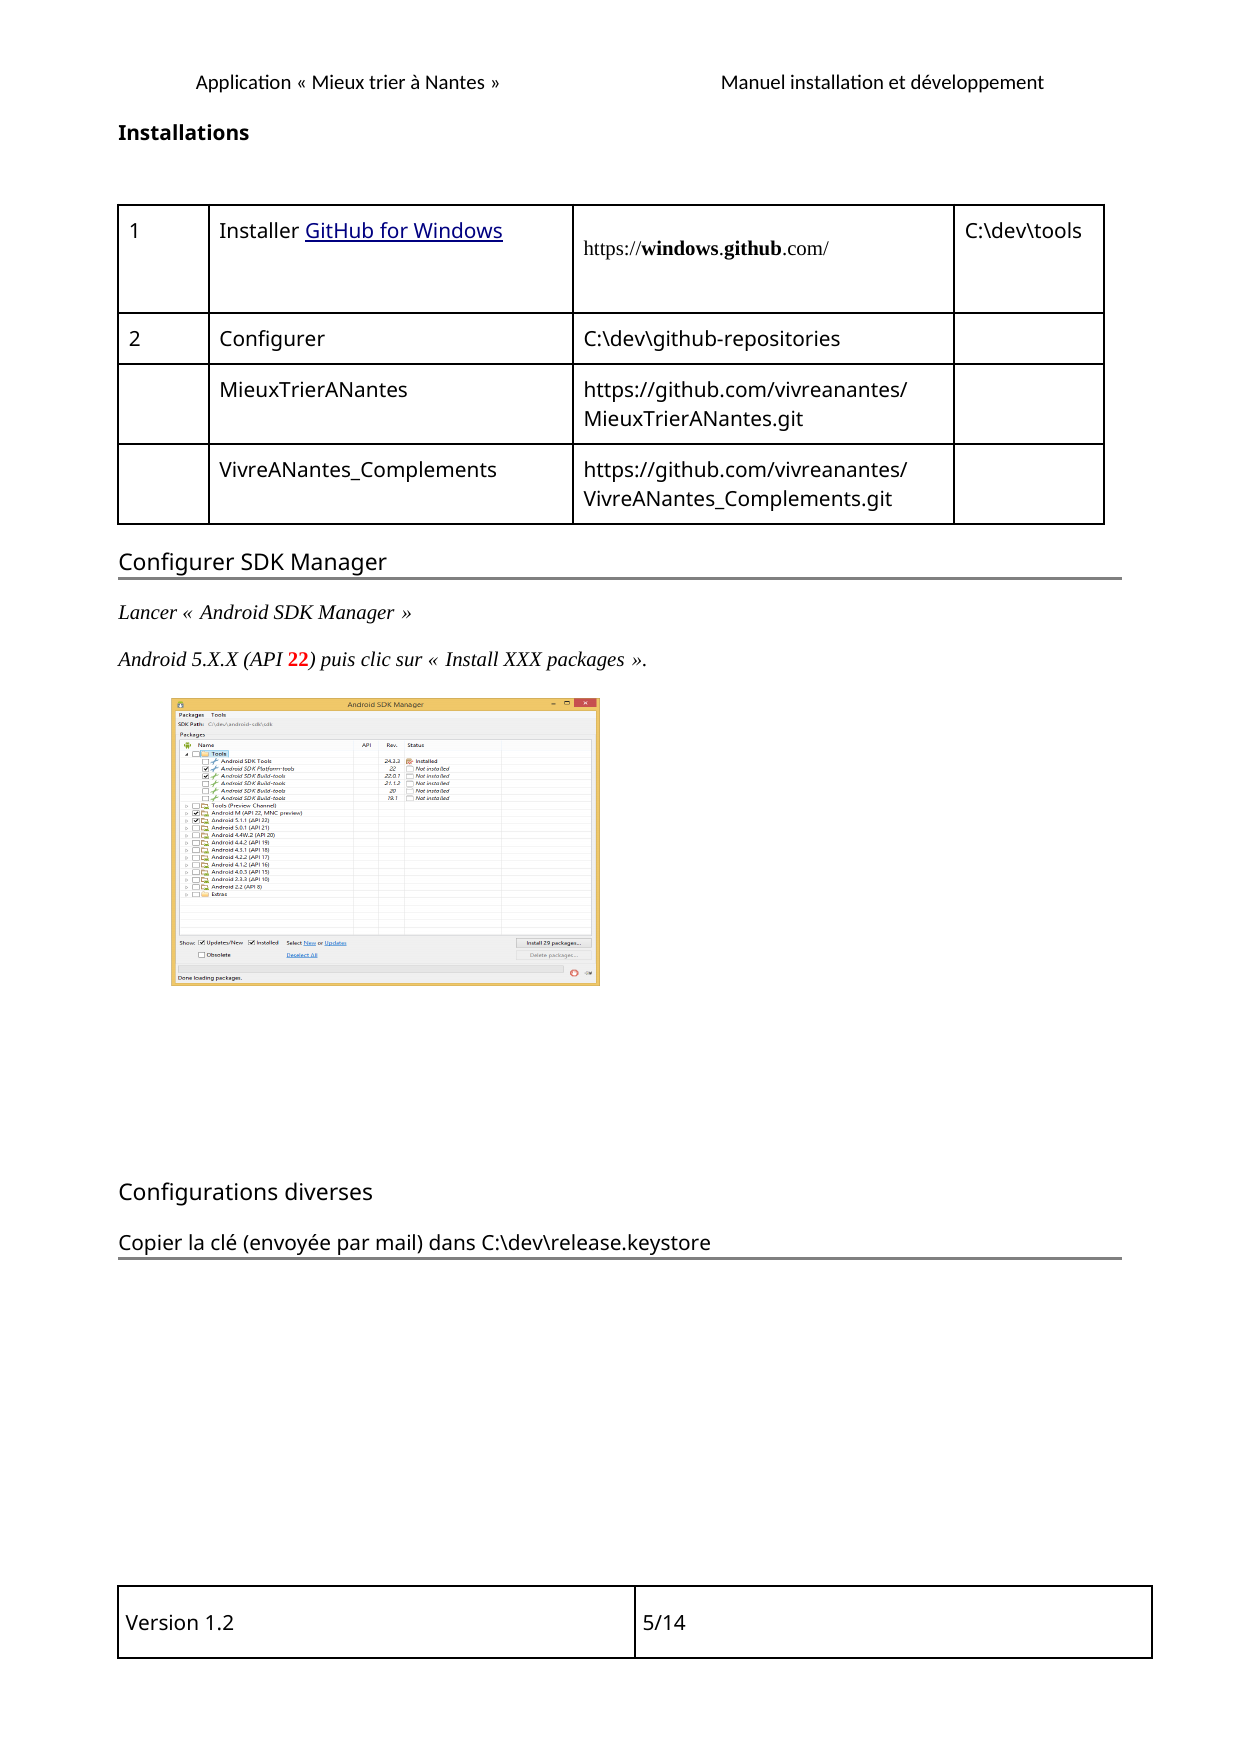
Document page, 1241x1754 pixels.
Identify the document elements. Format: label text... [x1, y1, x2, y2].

table_cell Configurer [210, 314, 572, 363]
subtitle Configurer SDK Manager [118, 546, 1122, 577]
table_header https://windows.github.com/ [574, 206, 953, 312]
table_cell https://github.com/vivreanantes/MieuxTrierANantes.git [574, 365, 953, 443]
table_cell [955, 445, 1103, 523]
table_cell [119, 365, 208, 443]
table_header Installer GitHub for Windows [210, 206, 572, 312]
text Lancer « Android SDK Manager » [118, 601, 1122, 624]
table_header C:\dev\tools [955, 206, 1103, 312]
table_cell [955, 314, 1103, 363]
text Copier la clé (envoyée par mail) dans C:\dev\release.keystore [118, 1228, 1122, 1257]
table_cell MieuxTrierANantes [210, 365, 572, 443]
text Installations [118, 118, 1122, 147]
table_cell [955, 365, 1103, 443]
table_cell https://github.com/vivreanantes/VivreANantes_Complements.git [574, 445, 953, 523]
table_cell VivreANantes_Complements [210, 445, 572, 523]
table_header 1 [119, 206, 208, 312]
table_cell 2 [119, 314, 208, 363]
text Android 5.X.X (API 22) puis clic sur « Install XXX packages ». [118, 648, 1122, 671]
table_cell C:\dev\github-repositories [574, 314, 953, 363]
table_cell [119, 445, 208, 523]
subtitle Configurations diverses [118, 1176, 1122, 1207]
picture [171, 698, 600, 986]
